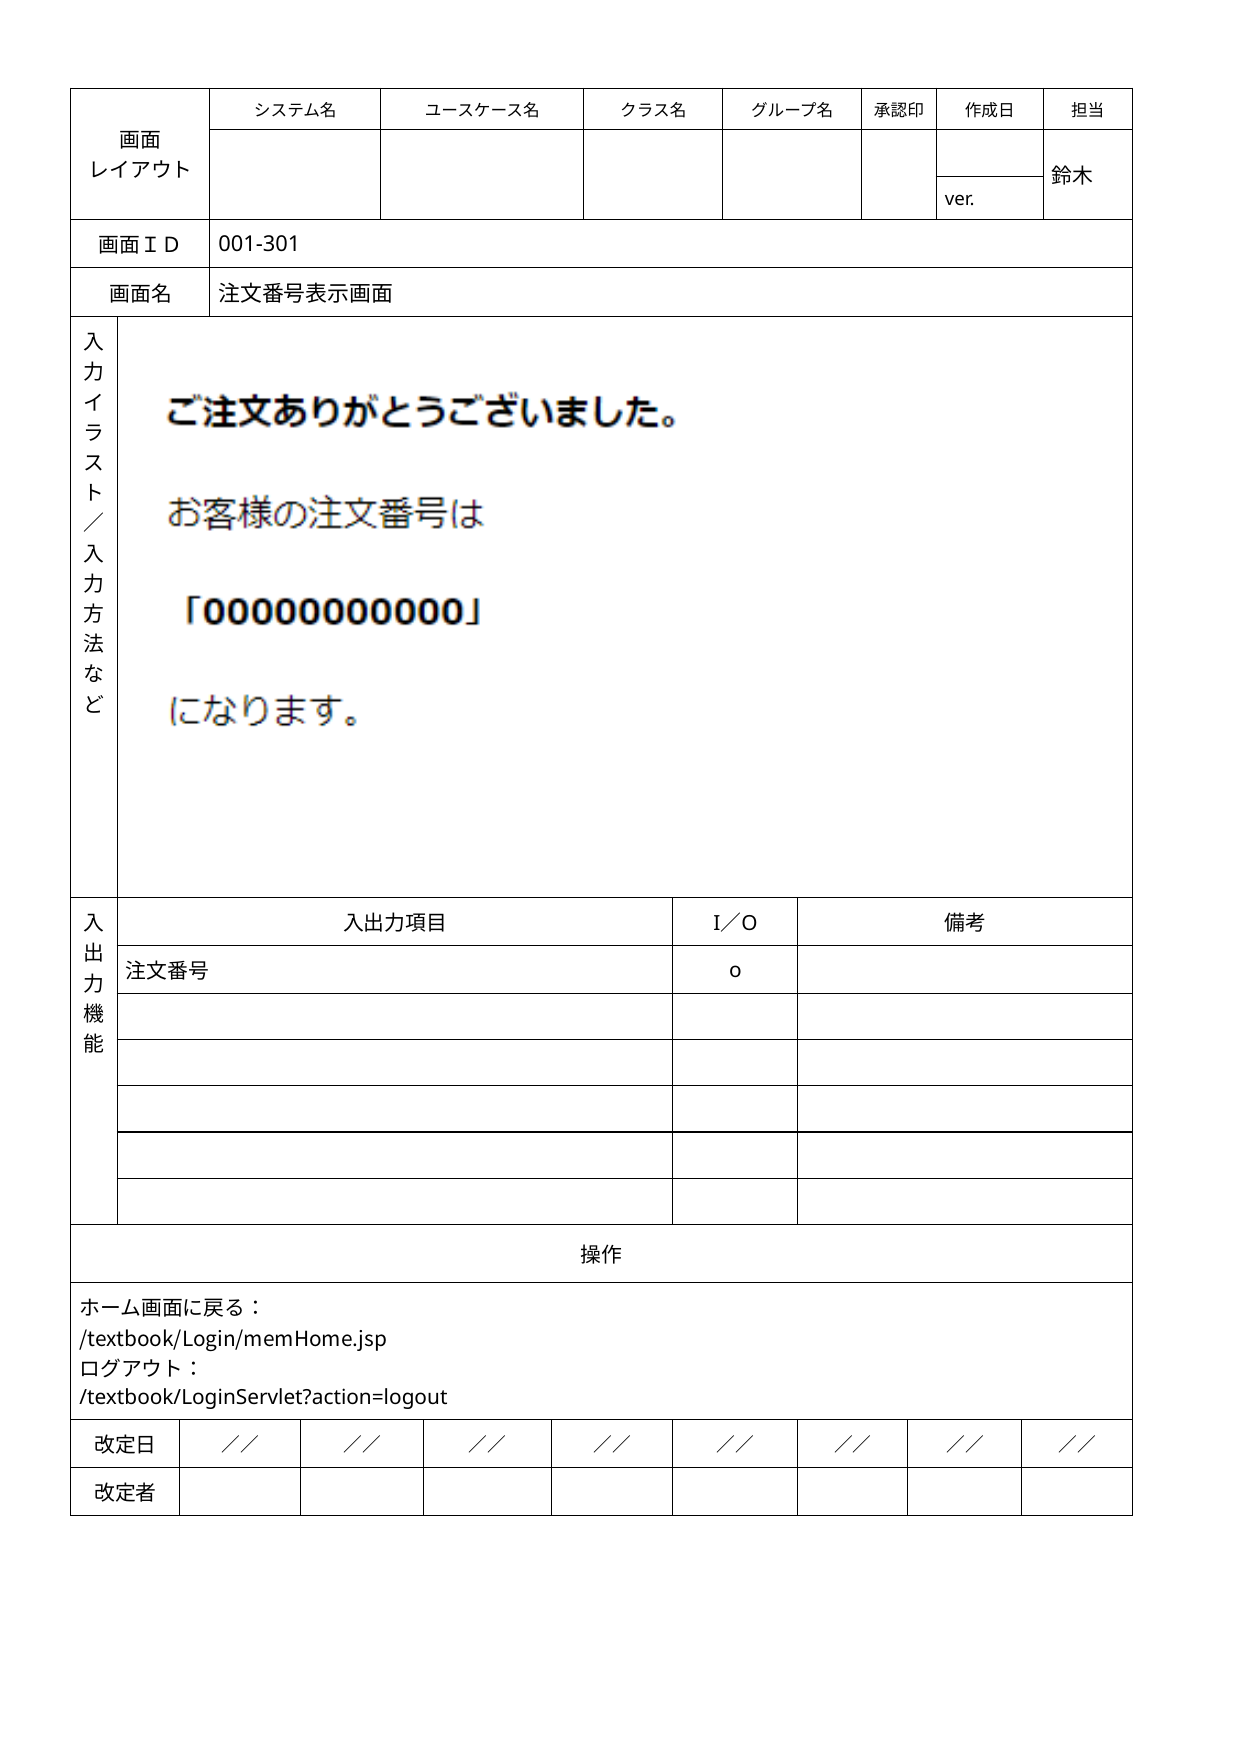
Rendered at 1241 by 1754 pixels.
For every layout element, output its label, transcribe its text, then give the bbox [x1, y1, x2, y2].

table_cell [798, 994, 1132, 1039]
table_cell [673, 1133, 797, 1178]
table_cell 入出力機能 [71, 898, 117, 1224]
table_cell [908, 1468, 1021, 1515]
table_cell 改定者 [71, 1468, 179, 1515]
table_cell ／／ [424, 1420, 551, 1467]
table_cell [1022, 1468, 1132, 1515]
table_cell ／／ [908, 1420, 1021, 1467]
table_cell 画面ＩＤ [71, 220, 209, 267]
table_cell [673, 1468, 797, 1515]
table_cell ／／ [301, 1420, 423, 1467]
table_cell [723, 130, 861, 219]
table_cell ホーム画面に戻る： /textbook/Login/memHome.jsp ログアウト： /textbook/LoginServlet?action=logout [71, 1283, 1132, 1419]
table_header 画面 レイアウト [71, 89, 209, 219]
table_cell [862, 130, 936, 219]
table_cell [552, 1468, 672, 1515]
table_cell 入出力項目 [118, 898, 672, 945]
table_cell [210, 130, 380, 219]
table_cell 備考 [798, 898, 1132, 945]
table_cell [937, 130, 1043, 176]
table_cell 001-301 [210, 220, 1132, 267]
table_header クラス名 [584, 89, 722, 129]
table_cell ／／ [552, 1420, 672, 1467]
table_cell [118, 1040, 672, 1085]
table_cell [673, 1086, 797, 1131]
table_cell [180, 1468, 300, 1515]
table_cell [118, 1086, 672, 1131]
table_cell ／／ [798, 1420, 907, 1467]
table_cell [798, 946, 1132, 993]
table_cell [798, 1468, 907, 1515]
table_cell o [673, 946, 797, 993]
table_cell ／／ [180, 1420, 300, 1467]
table_header ユースケース名 [381, 89, 583, 129]
table_cell [798, 1179, 1132, 1224]
table_cell [381, 130, 583, 219]
table_cell [118, 1179, 672, 1224]
table_cell ／／ [673, 1420, 797, 1467]
table_cell [798, 1086, 1132, 1131]
table_cell [301, 1468, 423, 1515]
table_cell I／O [673, 898, 797, 945]
table_cell 注文番号 [118, 946, 672, 993]
table_cell 入力イラスト／入力方法など [71, 317, 117, 897]
table_cell [798, 1040, 1132, 1085]
table_cell 注文番号表示画面 [210, 268, 1132, 316]
table_header システム名 [210, 89, 380, 129]
table_cell [673, 1040, 797, 1085]
table_cell [584, 130, 722, 219]
table_header 担当 [1044, 89, 1132, 129]
picture [151, 375, 733, 825]
table_header 作成日 [937, 89, 1043, 129]
table_cell [673, 1179, 797, 1224]
table_cell [118, 1133, 672, 1178]
table_cell [118, 994, 672, 1039]
table_cell [424, 1468, 551, 1515]
table_cell 改定日 [71, 1420, 179, 1467]
table_header 承認印 [862, 89, 936, 129]
table_cell 画面名 [71, 268, 209, 316]
table_header グループ名 [723, 89, 861, 129]
table_cell 操作 [71, 1225, 1132, 1282]
table_cell [673, 994, 797, 1039]
table_cell ver. [937, 177, 1043, 219]
table_cell ／／ [1022, 1420, 1132, 1467]
table_cell 鈴木 [1044, 130, 1132, 219]
table_cell [798, 1133, 1132, 1178]
table_cell [118, 317, 1132, 897]
